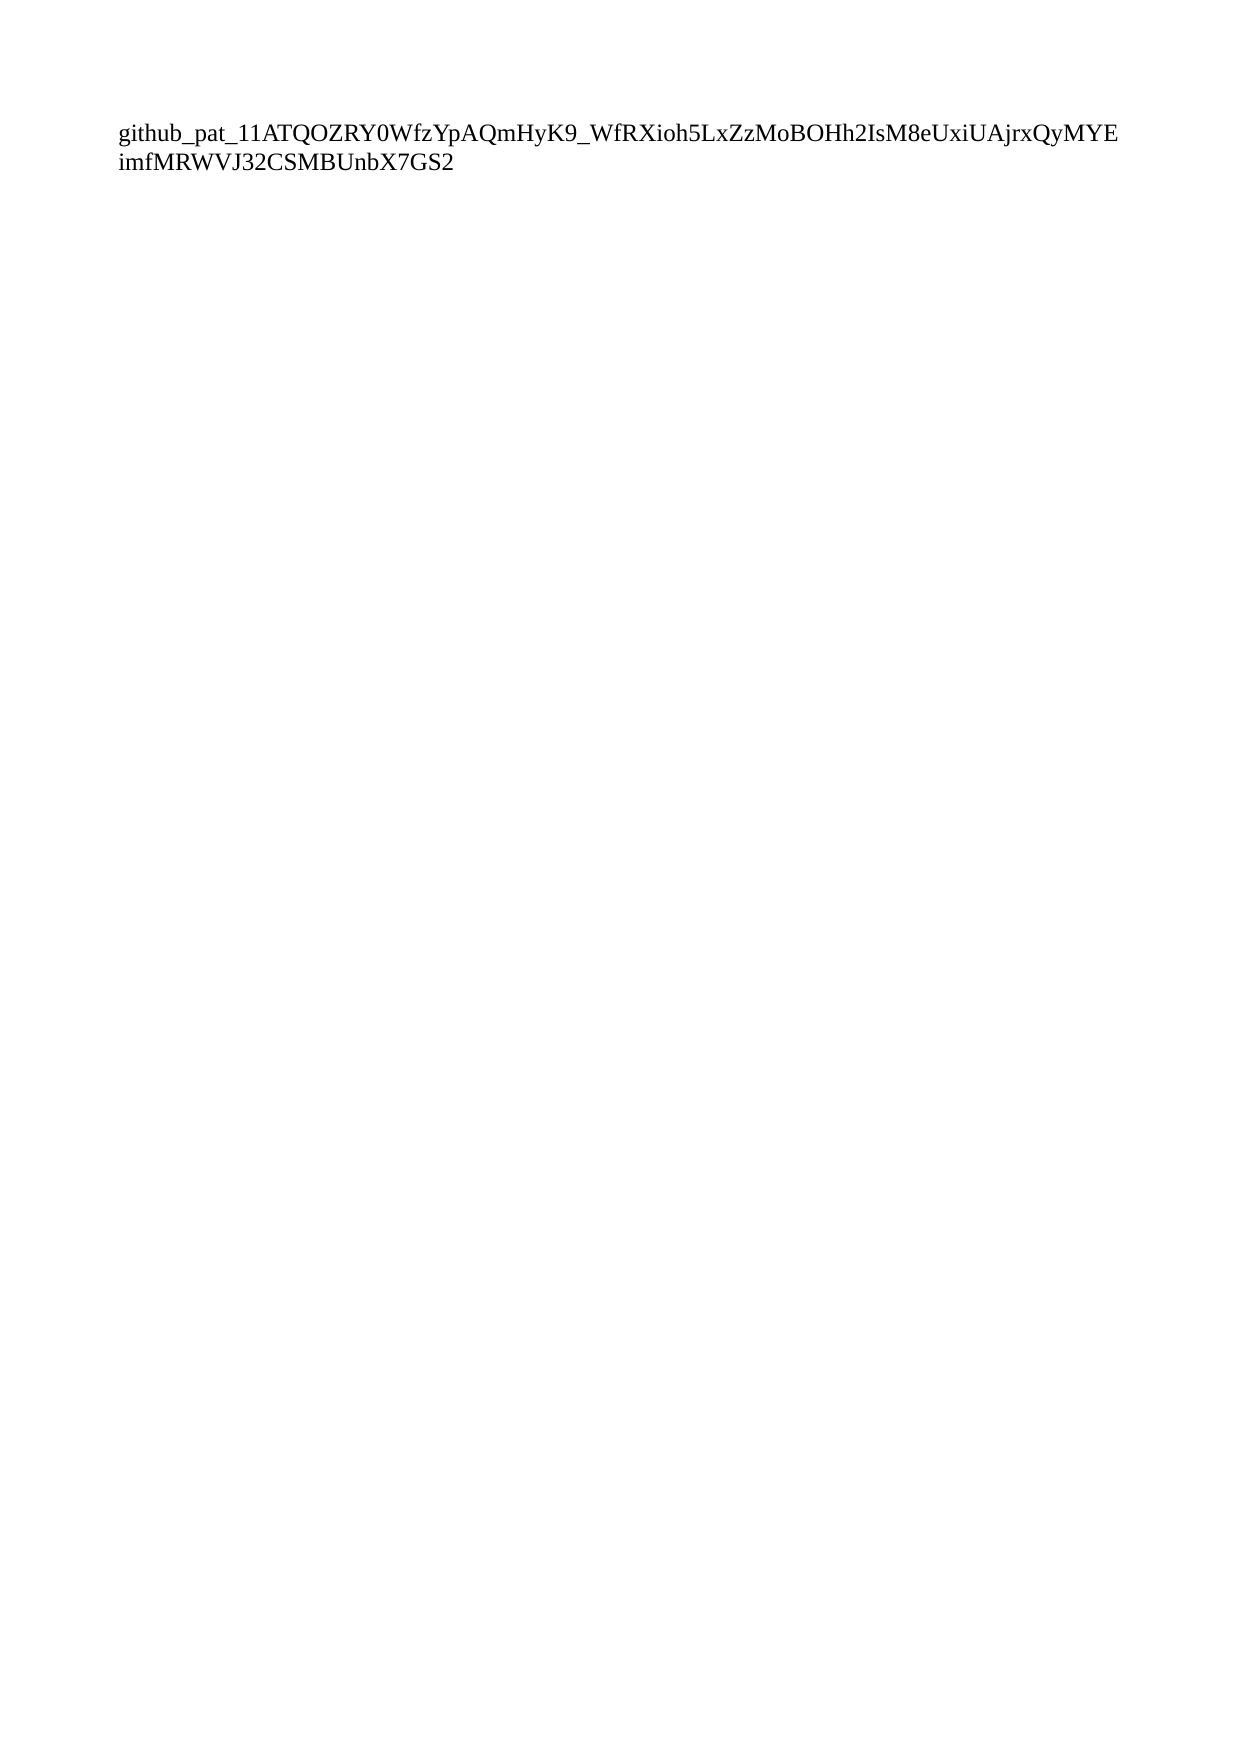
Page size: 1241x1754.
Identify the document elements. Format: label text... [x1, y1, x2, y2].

text 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 [118, 118, 1122, 176]
